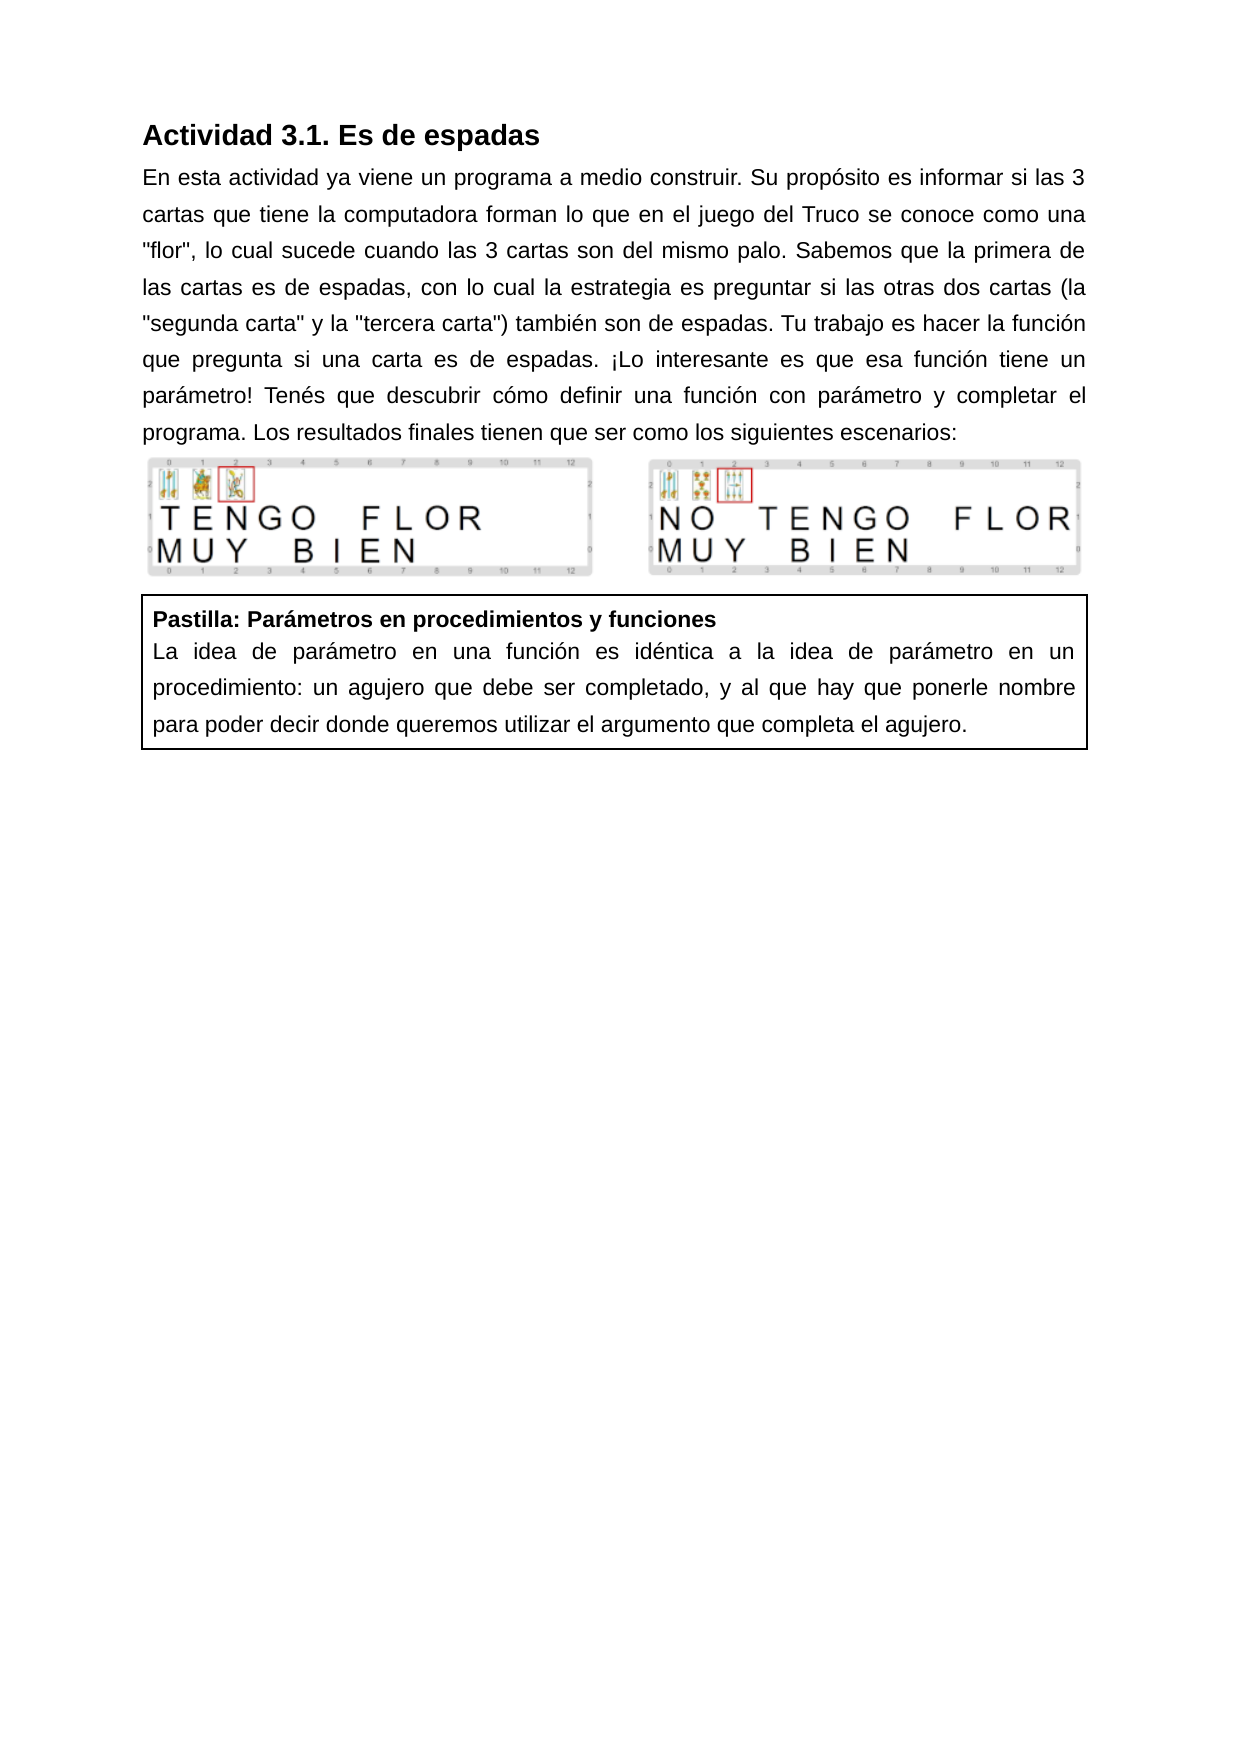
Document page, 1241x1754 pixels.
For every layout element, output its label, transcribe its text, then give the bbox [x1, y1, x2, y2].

text En esta actividad ya viene un programa a medio construir. Su propósito es informar si las 3 cartas que tiene la computadora forman lo que en el juego del Truco se conoce como una "flor", lo cual sucede cuando las 3 cartas son del mismo palo. Sabemos que la primera de las cartas es de espadas, con lo cual la estrategia es preguntar si las otras dos cartas (la "segunda carta" y la "tercera carta") también son de espadas. Tu trabajo es hacer la función que pregunta si una carta es de espadas. ¡Lo interesante es que esa función tiene un parámetro! Tenés que descubrir cómo definir una función con parámetro y completar el programa. Los resultados finales tienen que ser como los siguientes escenarios: [142, 164, 1087, 445]
picture [145, 455, 596, 579]
text Actividad 3.1. Es de espadas [142, 118, 1087, 152]
table_header Pastilla: Parámetros en procedimientos y funciones La idea de parámetro en una función es idéntica a la idea de parámetro en un procedimiento: un agujero que debe ser completado, y al que hay que ponerle nombre para poder decir donde queremos utilizar el argumento que completa el agujero. [143, 596, 1086, 747]
picture [646, 457, 1084, 579]
